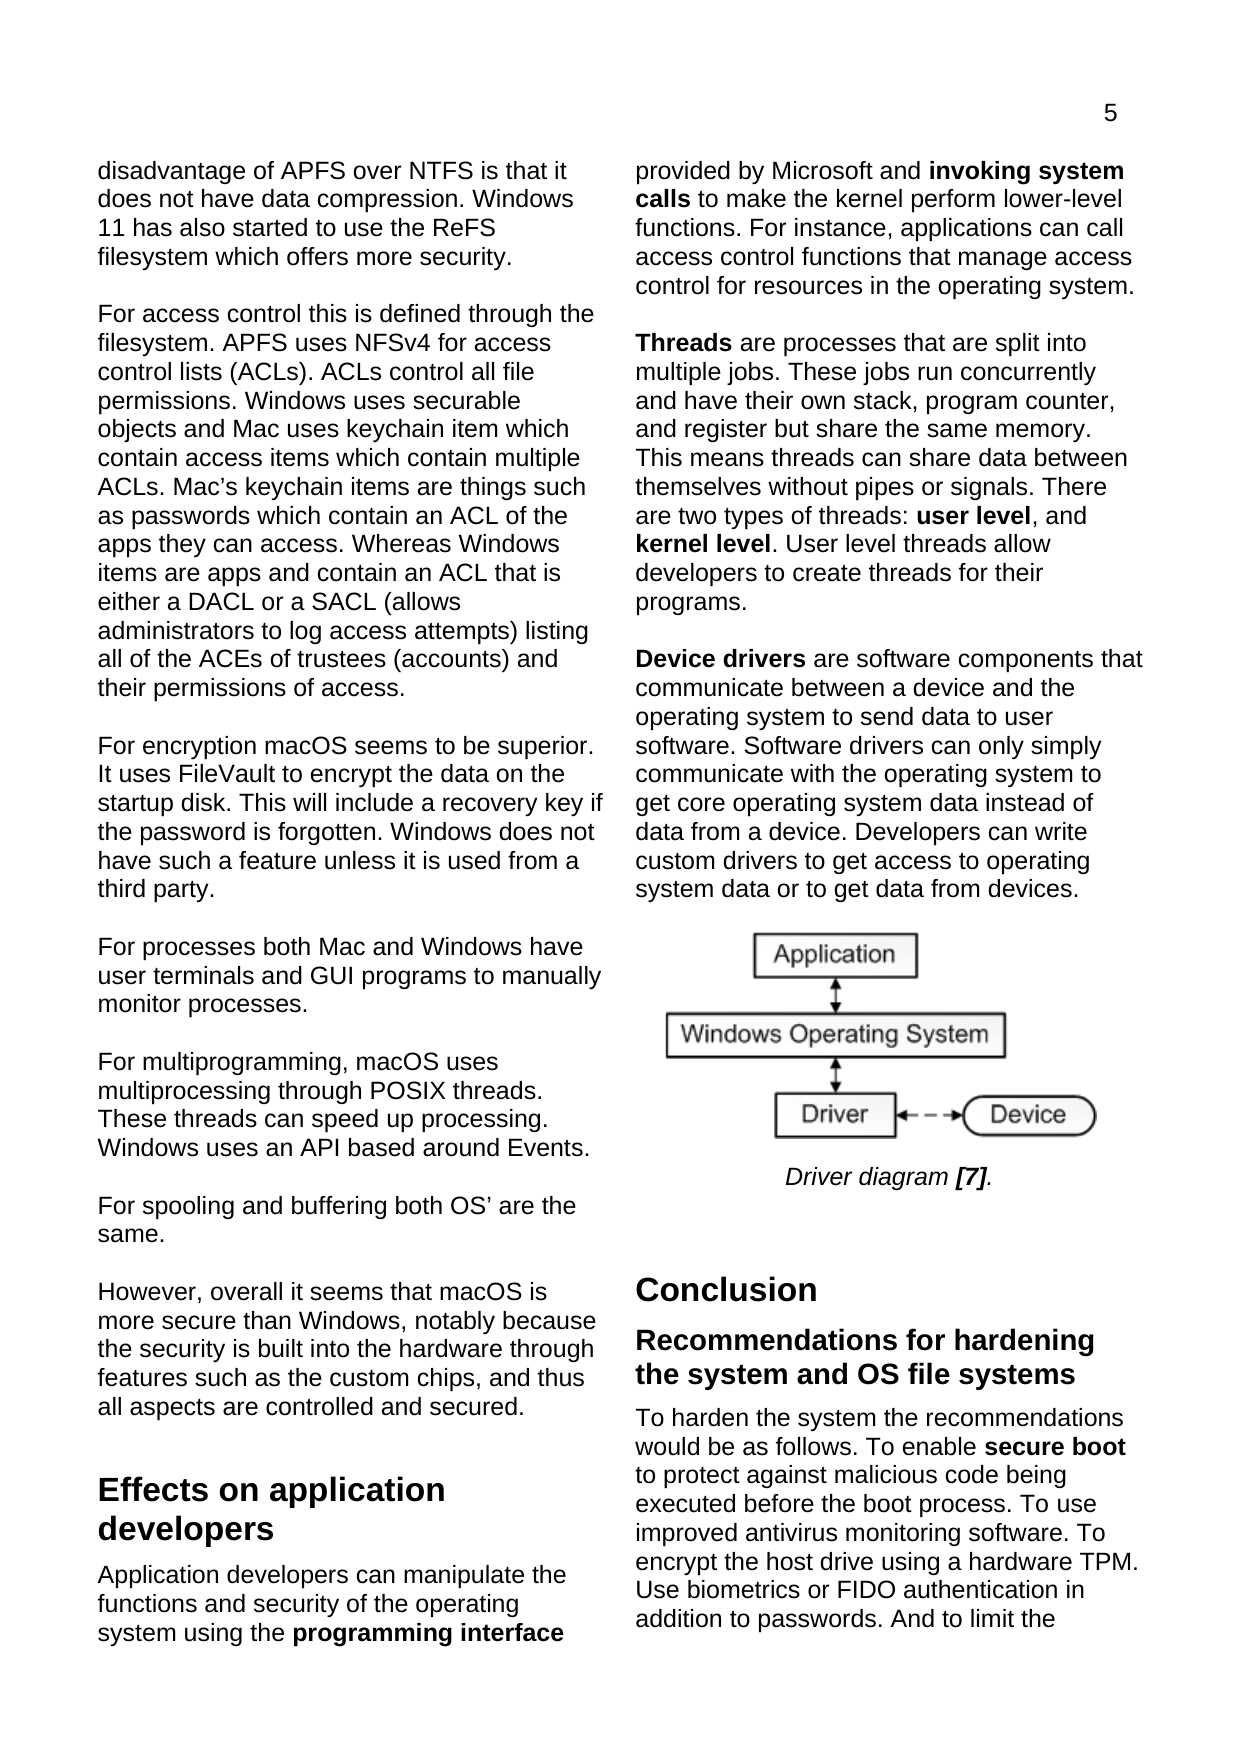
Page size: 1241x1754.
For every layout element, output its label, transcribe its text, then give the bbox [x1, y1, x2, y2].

text For spooling and buffering both OS’ are the same. [97, 1191, 605, 1248]
text Threads are processes that are split into multiple jobs. These jobs run concurrently and have their own stack, program counter, and register but share the same memory. This means threads can share data between themselves without pipes or signals. There are two types of threads: user level, and kernel level. User level threads allow developers to create threads for their programs. [635, 328, 1143, 616]
text disadvantage of APFS over NTFS is that it does not have data compression. Windows 11 has also started to use the ReFS filesystem which offers more security. [97, 156, 605, 271]
text For access control this is defined through the filesystem. APFS uses NFSv4 for access control lists (ACLs). ACLs control all file permissions. Windows uses securable objects and Mac uses keychain item which contain access items which contain multiple ACLs. Mac’s keychain items are things such as passwords which contain an ACL of the apps they can access. Whereas Windows items are apps and contain an ACL that is either a DACL or a SACL (allows administrators to log access attempts) listing all of the ACEs of trustees (accounts) and their permissions of access. [97, 299, 605, 702]
text To harden the system the recommendations would be as follows. To enable secure boot to protect against malicious code being executed before the boot process. To use improved antivirus monitoring software. To encrypt the host drive using a hardware TPM. Use biometrics or FIDO authentication in addition to passwords. And to limit the [635, 1403, 1143, 1633]
text Application developers can manipulate the functions and security of the operating system using the programming interface [97, 1560, 605, 1646]
subtitle Conclusion [635, 1270, 1143, 1308]
text For processes both Mac and Windows have user terminals and GUI programs to manually monitor processes. [97, 932, 605, 1018]
text Driver diagram [7]. [694, 1162, 1084, 1191]
text However, overall it seems that macOS is more secure than Windows, notably because the security is built into the hardware through features such as the custom chips, and thus all aspects are controlled and secured. [97, 1277, 605, 1421]
subtitle Recommendations for hardening the system and OS file systems [635, 1323, 1143, 1391]
text For multiprogramming, macOS uses multiprocessing through POSIX threads. These threads can speed up processing. Windows uses an API based around Events. [97, 1047, 605, 1162]
text For encryption macOS seems to be superior. It uses FileVault to encrypt the data on the startup disk. This will include a recovery key if the password is forgotten. Windows does not have such a feature unless it is used from a third party. [97, 731, 605, 903]
text Device drivers are software components that communicate between a device and the operating system to send data to user software. Software drivers can only simply communicate with the operating system to get core operating system data instead of data from a device. Developers can write custom drivers to get access to operating system data or to get data from devices. [635, 644, 1143, 903]
text provided by Microsoft and invoking system calls to make the kernel perform lower-level functions. For instance, applications can call access control functions that manage access control for resources in the operating system. [635, 156, 1143, 299]
subtitle Effects on application developers [97, 1470, 605, 1548]
picture [665, 932, 1097, 1139]
